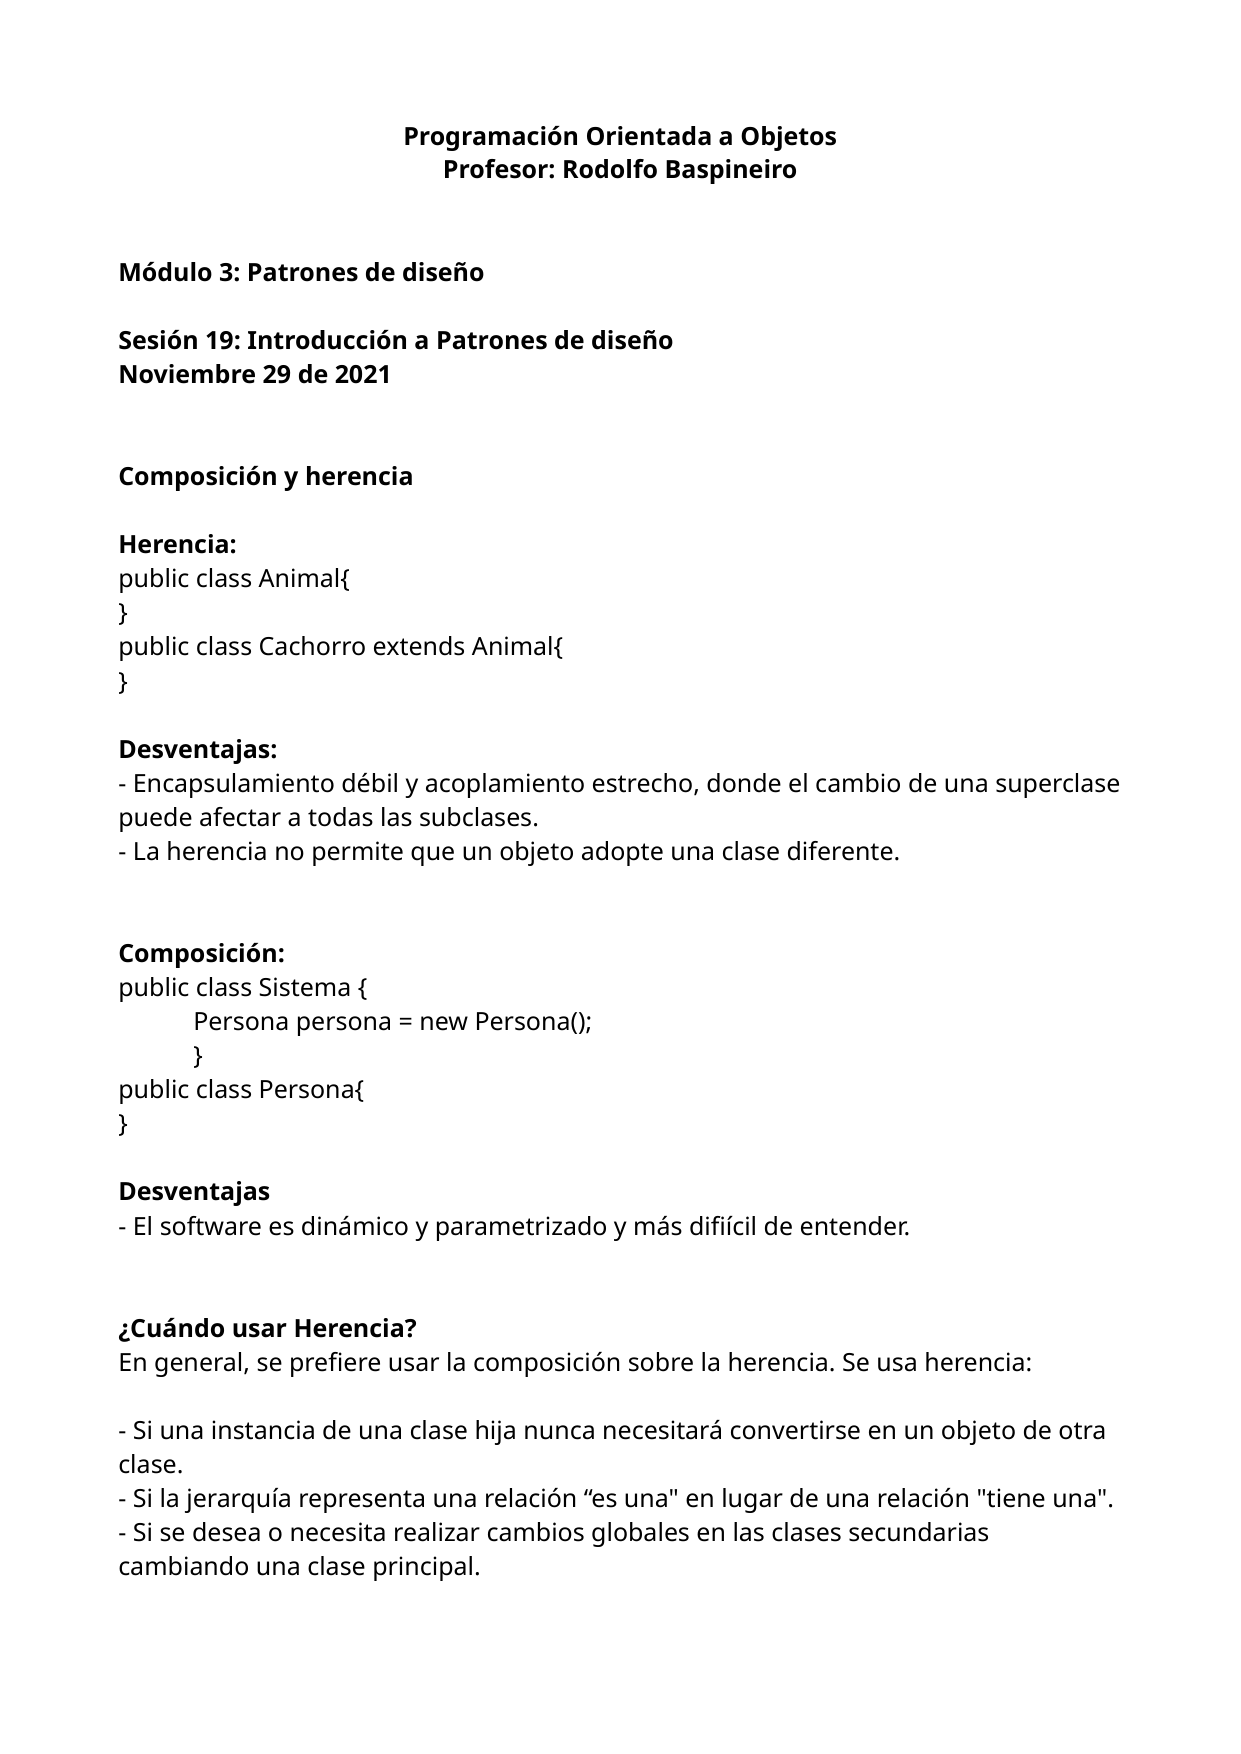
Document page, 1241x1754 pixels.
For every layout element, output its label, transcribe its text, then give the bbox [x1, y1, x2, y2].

text Composición y herencia [118, 459, 1122, 493]
text Profesor: Rodolfo Baspineiro [118, 152, 1122, 186]
text } [118, 595, 1122, 629]
text Módulo 3: Patrones de diseño [118, 254, 1122, 288]
text public class Persona{ [118, 1072, 1122, 1106]
text } [118, 1106, 1122, 1140]
text Sesión 19: Introducción a Patrones de diseño [118, 322, 1122, 357]
text Noviembre 29 de 2021 [118, 357, 1122, 391]
text ¿Cuándo usar Herencia? [118, 1310, 1122, 1344]
text - Encapsulamiento débil y acoplamiento estrecho, donde el cambio de una superclase puede afectar a todas las subclases. [118, 765, 1122, 833]
text } [118, 663, 1122, 697]
text Persona persona = new Persona(); [118, 1004, 1122, 1038]
text - Si una instancia de una clase hija nunca necesitará convertirse en un objeto de otra clase. [118, 1412, 1122, 1481]
text - La herencia no permite que un objeto adopte una clase diferente. [118, 833, 1122, 867]
text Desventajas: [118, 731, 1122, 765]
text - Si se desea o necesita realizar cambios globales en las clases secundarias cambiando una clase principal. [118, 1515, 1122, 1583]
text Desventajas [118, 1174, 1122, 1208]
text - Si la jerarquía representa una relación “es una" en lugar de una relación "tiene una". [118, 1481, 1122, 1515]
text Herencia: [118, 527, 1122, 561]
text - El software es dinámico y parametrizado y más difiícil de entender. [118, 1208, 1122, 1242]
text public class Cachorro extends Animal{ [118, 629, 1122, 663]
text En general, se prefiere usar la composición sobre la herencia. Se usa herencia: [118, 1344, 1122, 1378]
text public class Animal{ [118, 561, 1122, 595]
text } [118, 1038, 1122, 1072]
text Programación Orientada a Objetos [118, 118, 1122, 152]
text Composición: [118, 936, 1122, 970]
text public class Sistema { [118, 970, 1122, 1004]
